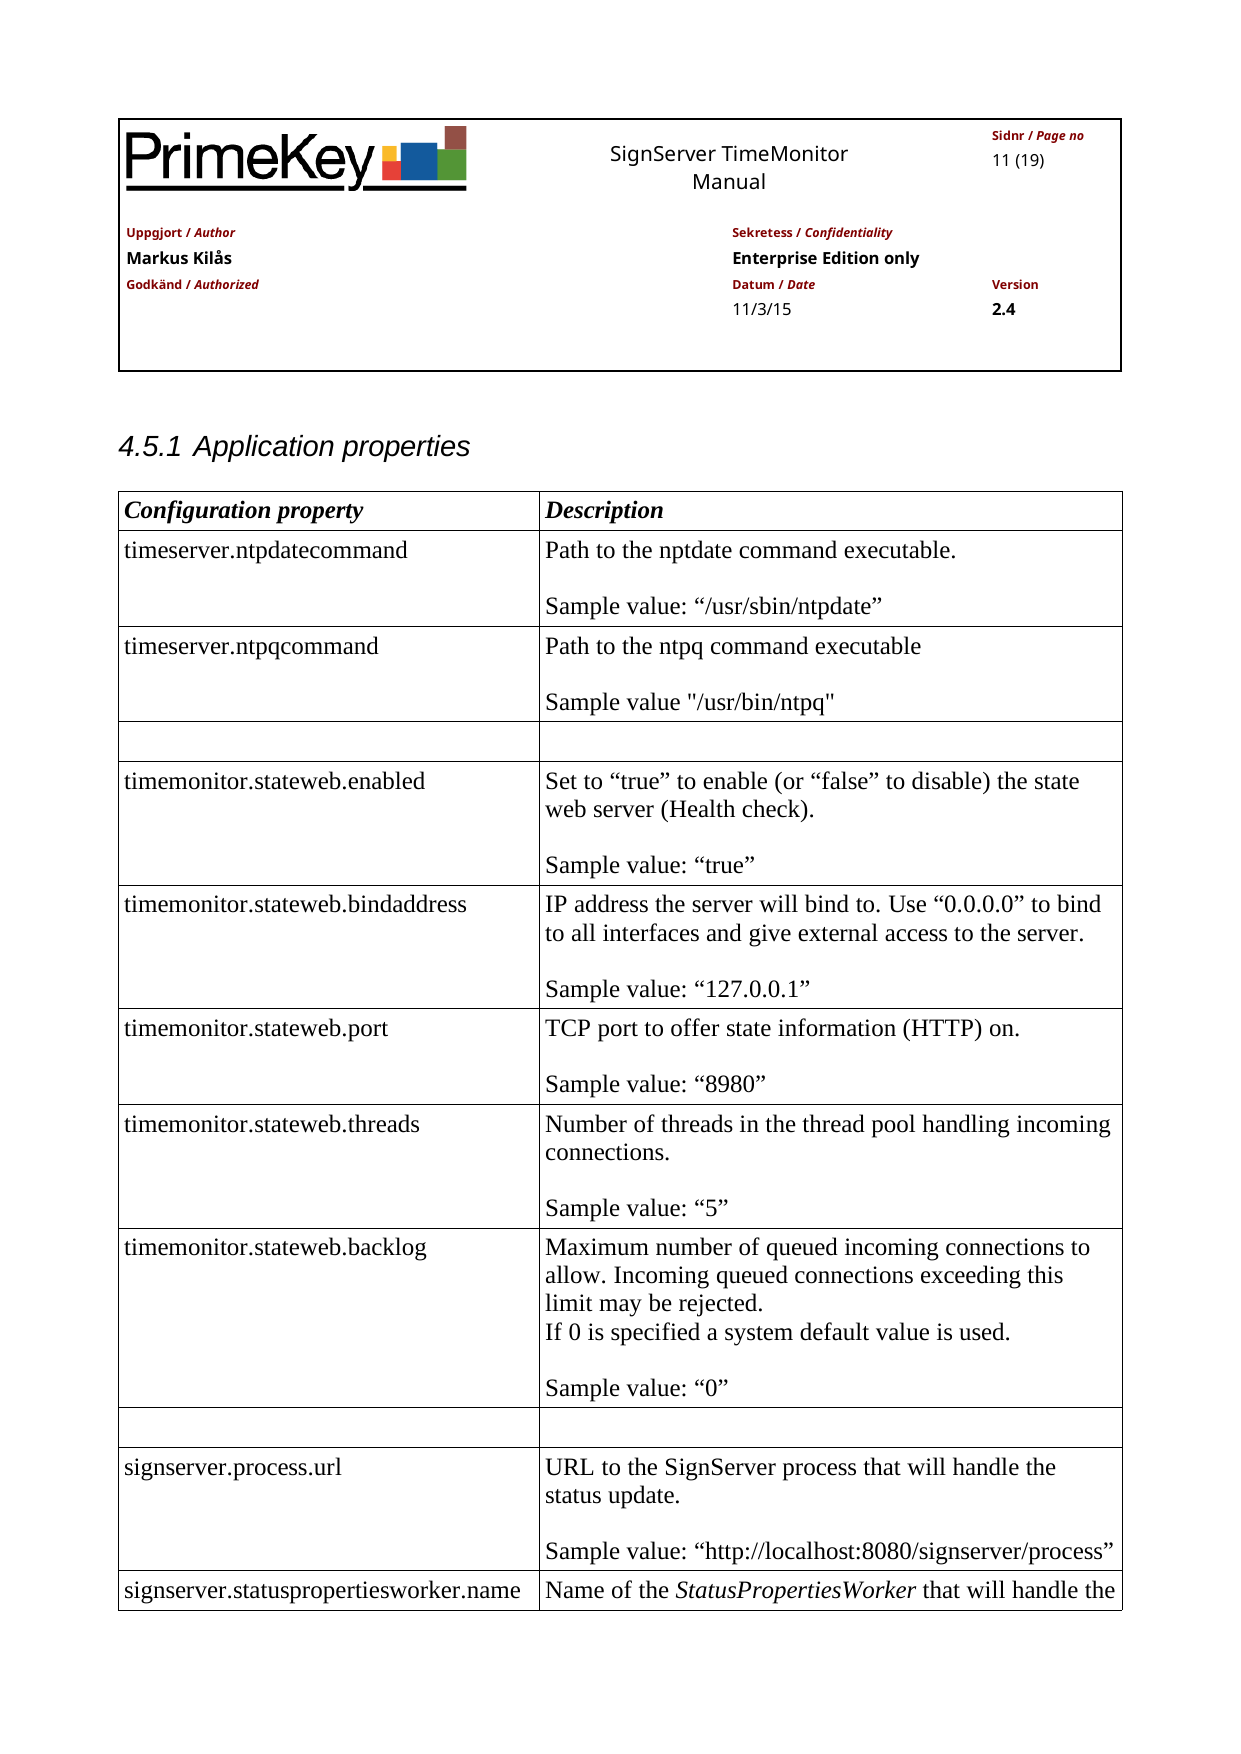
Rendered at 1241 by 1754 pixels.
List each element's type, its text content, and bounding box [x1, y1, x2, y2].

table_cell URL to the SignServer process that will handle the status update. Sample value: “http://localhost:8080/signserver/process” [540, 1448, 1122, 1570]
table_cell [540, 722, 1122, 761]
table_cell timemonitor.stateweb.threads [119, 1105, 539, 1228]
table_header Configuration property [119, 492, 539, 530]
table_cell timemonitor.stateweb.backlog [119, 1229, 539, 1407]
table_cell Maximum number of queued incoming connections to allow. Incoming queued connections exceeding this limit may be rejected. If 0 is specified a system default value is used. Sample value: “0” [540, 1229, 1122, 1407]
table_cell Name of the StatusPropertiesWorker that will handle the [540, 1571, 1122, 1610]
table_cell signserver.process.url [119, 1448, 539, 1570]
table_cell [540, 1408, 1122, 1447]
table_cell timemonitor.stateweb.port [119, 1009, 539, 1104]
table_cell timeserver.ntpqcommand [119, 627, 539, 721]
table_cell [119, 722, 539, 761]
table_cell TCP port to offer state information (HTTP) on. Sample value: “8980” [540, 1009, 1122, 1104]
subtitle Application properties [118, 430, 1122, 462]
picture [126, 126, 467, 191]
table_cell Set to “true” to enable (or “false” to disable) the state web server (Health check). Sample value: “true” [540, 762, 1122, 885]
table_cell Path to the ntpq command executable Sample value "/usr/bin/ntpq" [540, 627, 1122, 721]
table_cell timemonitor.stateweb.enabled [119, 762, 539, 885]
table_cell Path to the nptdate command executable. Sample value: “/usr/sbin/ntpdate” [540, 531, 1122, 626]
table_cell IP address the server will bind to. Use “0.0.0.0” to bind to all interfaces and give external access to the server. Sample value: “127.0.0.1” [540, 886, 1122, 1008]
table_cell timeserver.ntpdatecommand [119, 531, 539, 626]
table_cell [119, 1408, 539, 1447]
table_cell timemonitor.stateweb.bindaddress [119, 886, 539, 1008]
table_cell signserver.statuspropertiesworker.name [119, 1571, 539, 1610]
table_cell Number of threads in the thread pool handling incoming connections. Sample value: “5” [540, 1105, 1122, 1228]
table_header Description [540, 492, 1122, 530]
